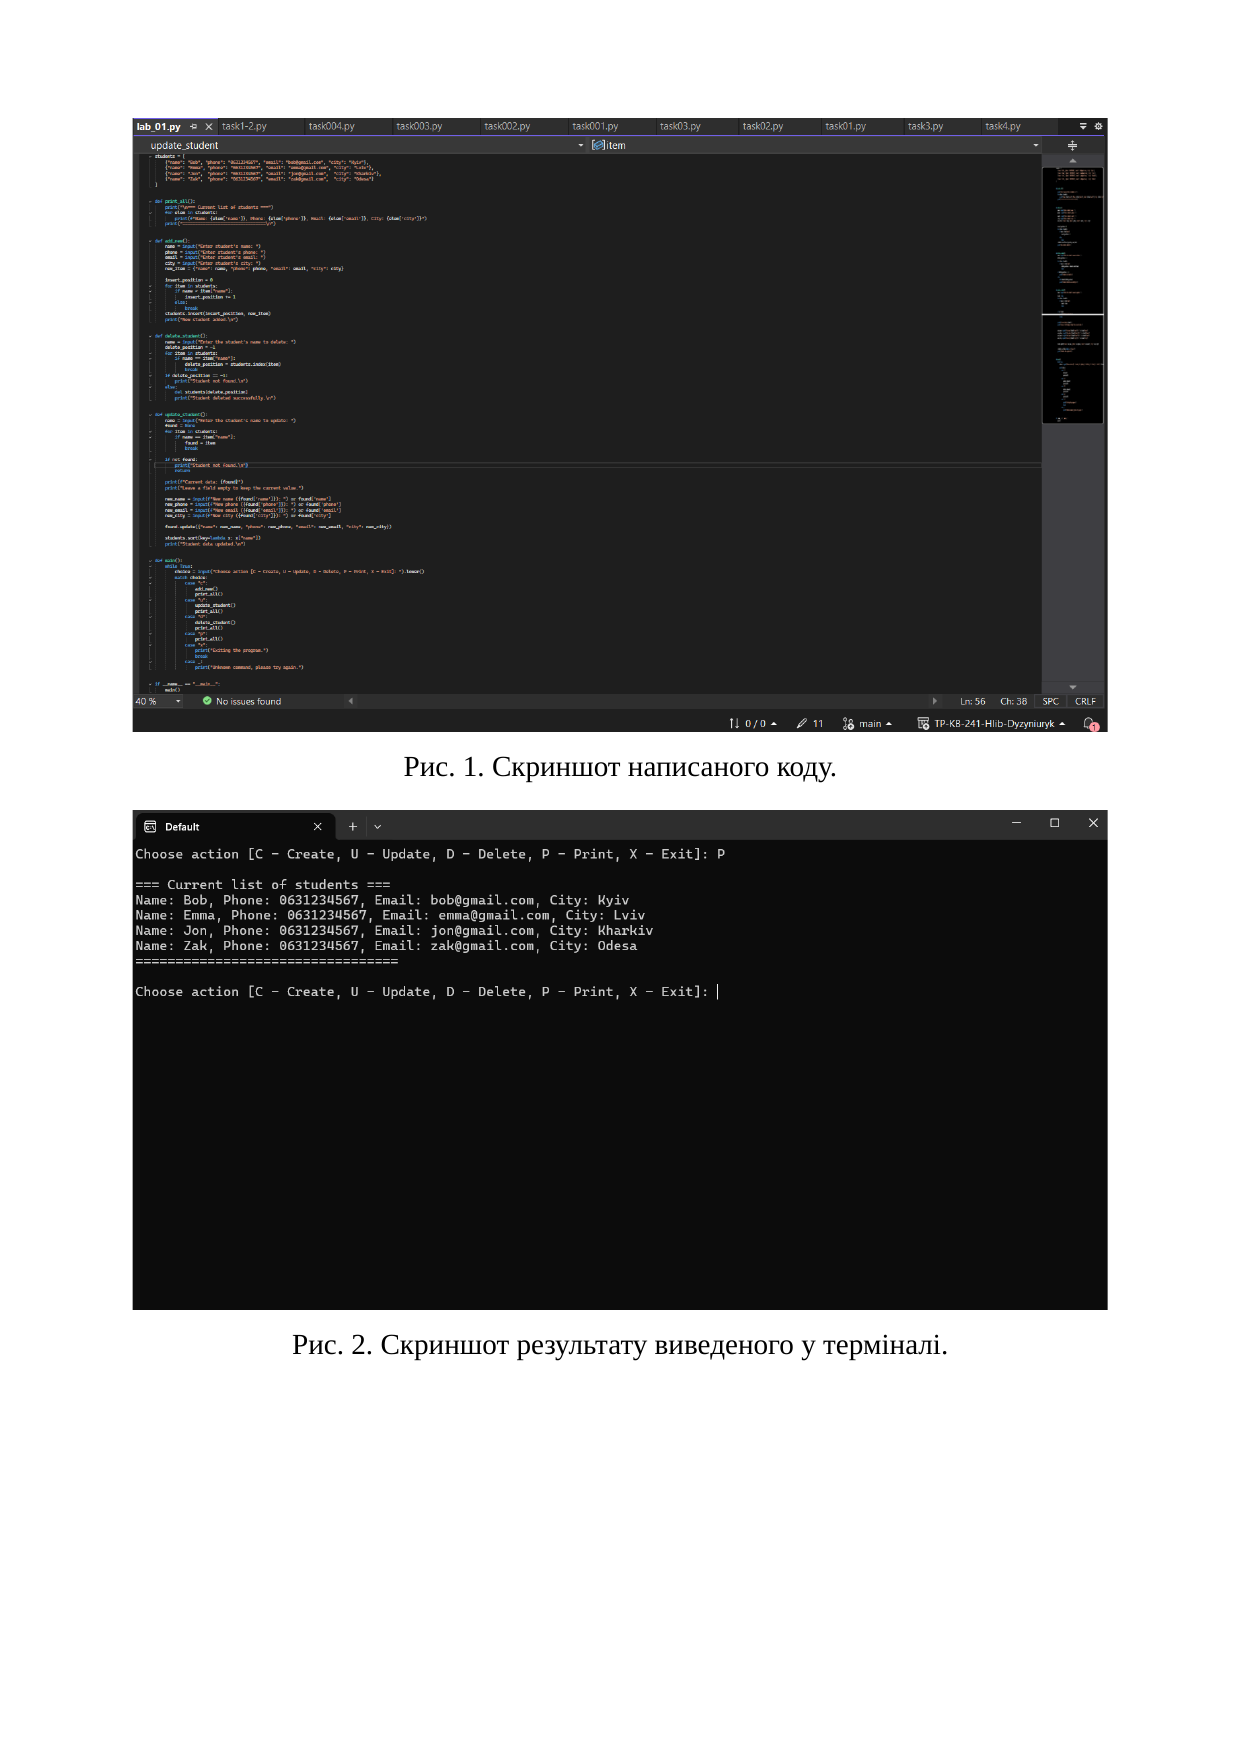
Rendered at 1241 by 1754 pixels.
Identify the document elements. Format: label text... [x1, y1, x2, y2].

picture [132, 810, 1108, 1310]
text Рис. 2. Скриншот результату виведеного у терміналі. [118, 816, 1122, 1360]
picture [132, 118, 1108, 732]
text Рис. 1. Скриншот написаного коду. [118, 118, 1122, 782]
